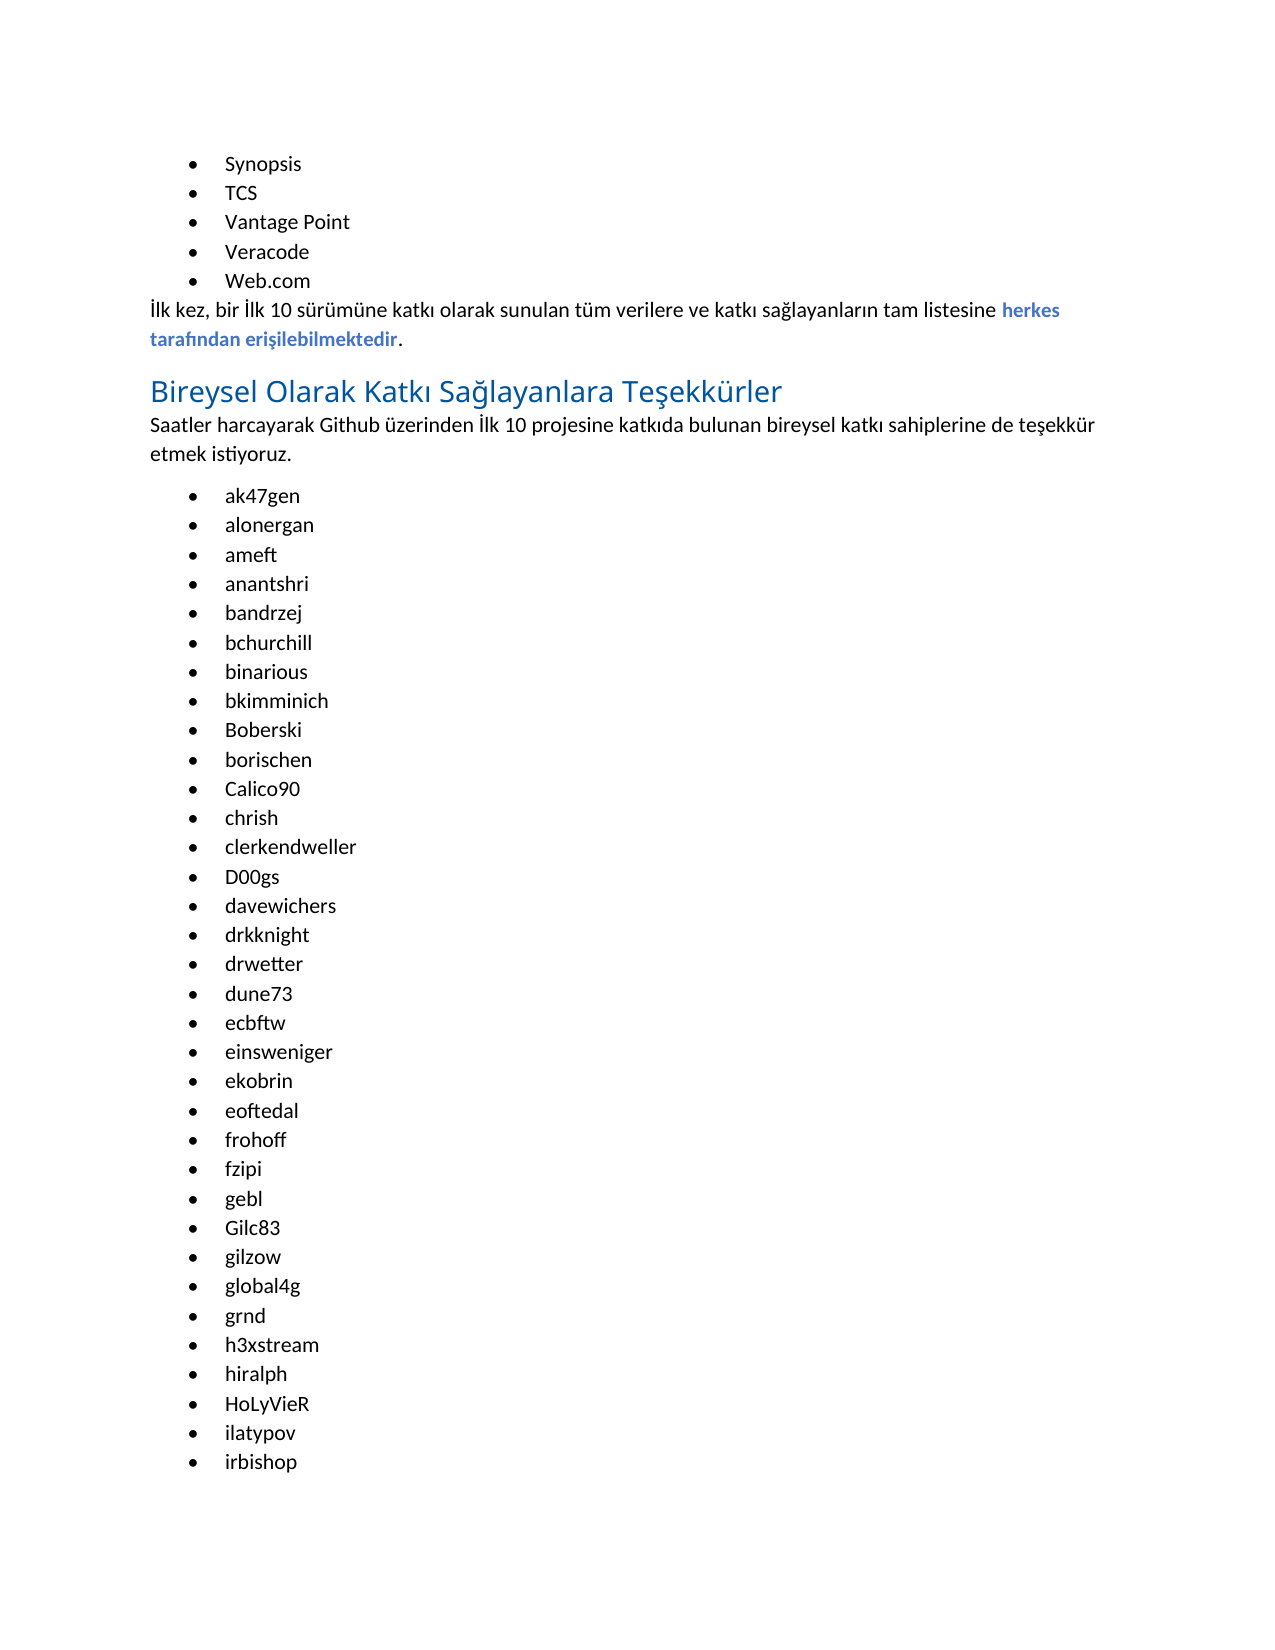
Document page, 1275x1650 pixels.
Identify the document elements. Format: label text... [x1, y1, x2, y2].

list drkknight [187, 921, 1125, 948]
list Calico90 [187, 775, 1125, 802]
list eoftedal [187, 1097, 1125, 1124]
list ameft [187, 541, 1125, 567]
list ekobrin [187, 1068, 1125, 1094]
list clerkendweller [187, 833, 1125, 860]
text Saatler harcayarak Github üzerinden İlk 10 projesine katkıda bulunan bireysel katkı sahiplerine de teşekkür etmek istiyoruz. [150, 411, 1125, 467]
list gebl [187, 1185, 1125, 1211]
list Boberski [187, 716, 1125, 743]
list ak47gen [187, 482, 1125, 509]
list bkimminich [187, 687, 1125, 714]
list davewichers [187, 892, 1125, 919]
list ecbftw [187, 1009, 1125, 1036]
subtitle Bireysel Olarak Katkı Sağlayanlara Teşekkürler [150, 372, 1125, 411]
list fzipi [187, 1156, 1125, 1182]
list binarious [187, 658, 1125, 684]
list dune73 [187, 980, 1125, 1007]
list grnd [187, 1302, 1125, 1328]
list einsweniger [187, 1038, 1125, 1065]
list Web.com [187, 267, 1125, 294]
list Veracode [187, 238, 1125, 264]
list bandrzej [187, 599, 1125, 626]
list anantshri [187, 570, 1125, 597]
list D00gs [187, 863, 1125, 889]
list drwetter [187, 951, 1125, 977]
list hiralph [187, 1360, 1125, 1387]
list HoLyVieR [187, 1390, 1125, 1416]
list irbishop [187, 1448, 1125, 1475]
list frohoff [187, 1126, 1125, 1153]
list chrish [187, 804, 1125, 831]
list gilzow [187, 1243, 1125, 1270]
list global4g [187, 1273, 1125, 1299]
text İlk kez, bir İlk 10 sürümüne katkı olarak sunulan tüm verilere ve katkı sağlayanların tam listesine herkes tarafından erişilebilmektedir. [150, 296, 1125, 352]
list alonergan [187, 512, 1125, 538]
list Vantage Point [187, 208, 1125, 235]
list borischen [187, 746, 1125, 772]
list ilatypov [187, 1419, 1125, 1446]
list bchurchill [187, 629, 1125, 655]
list Synopsis [187, 150, 1125, 177]
list TCS [187, 179, 1125, 206]
list Gilc83 [187, 1214, 1125, 1241]
list h3xstream [187, 1331, 1125, 1358]
